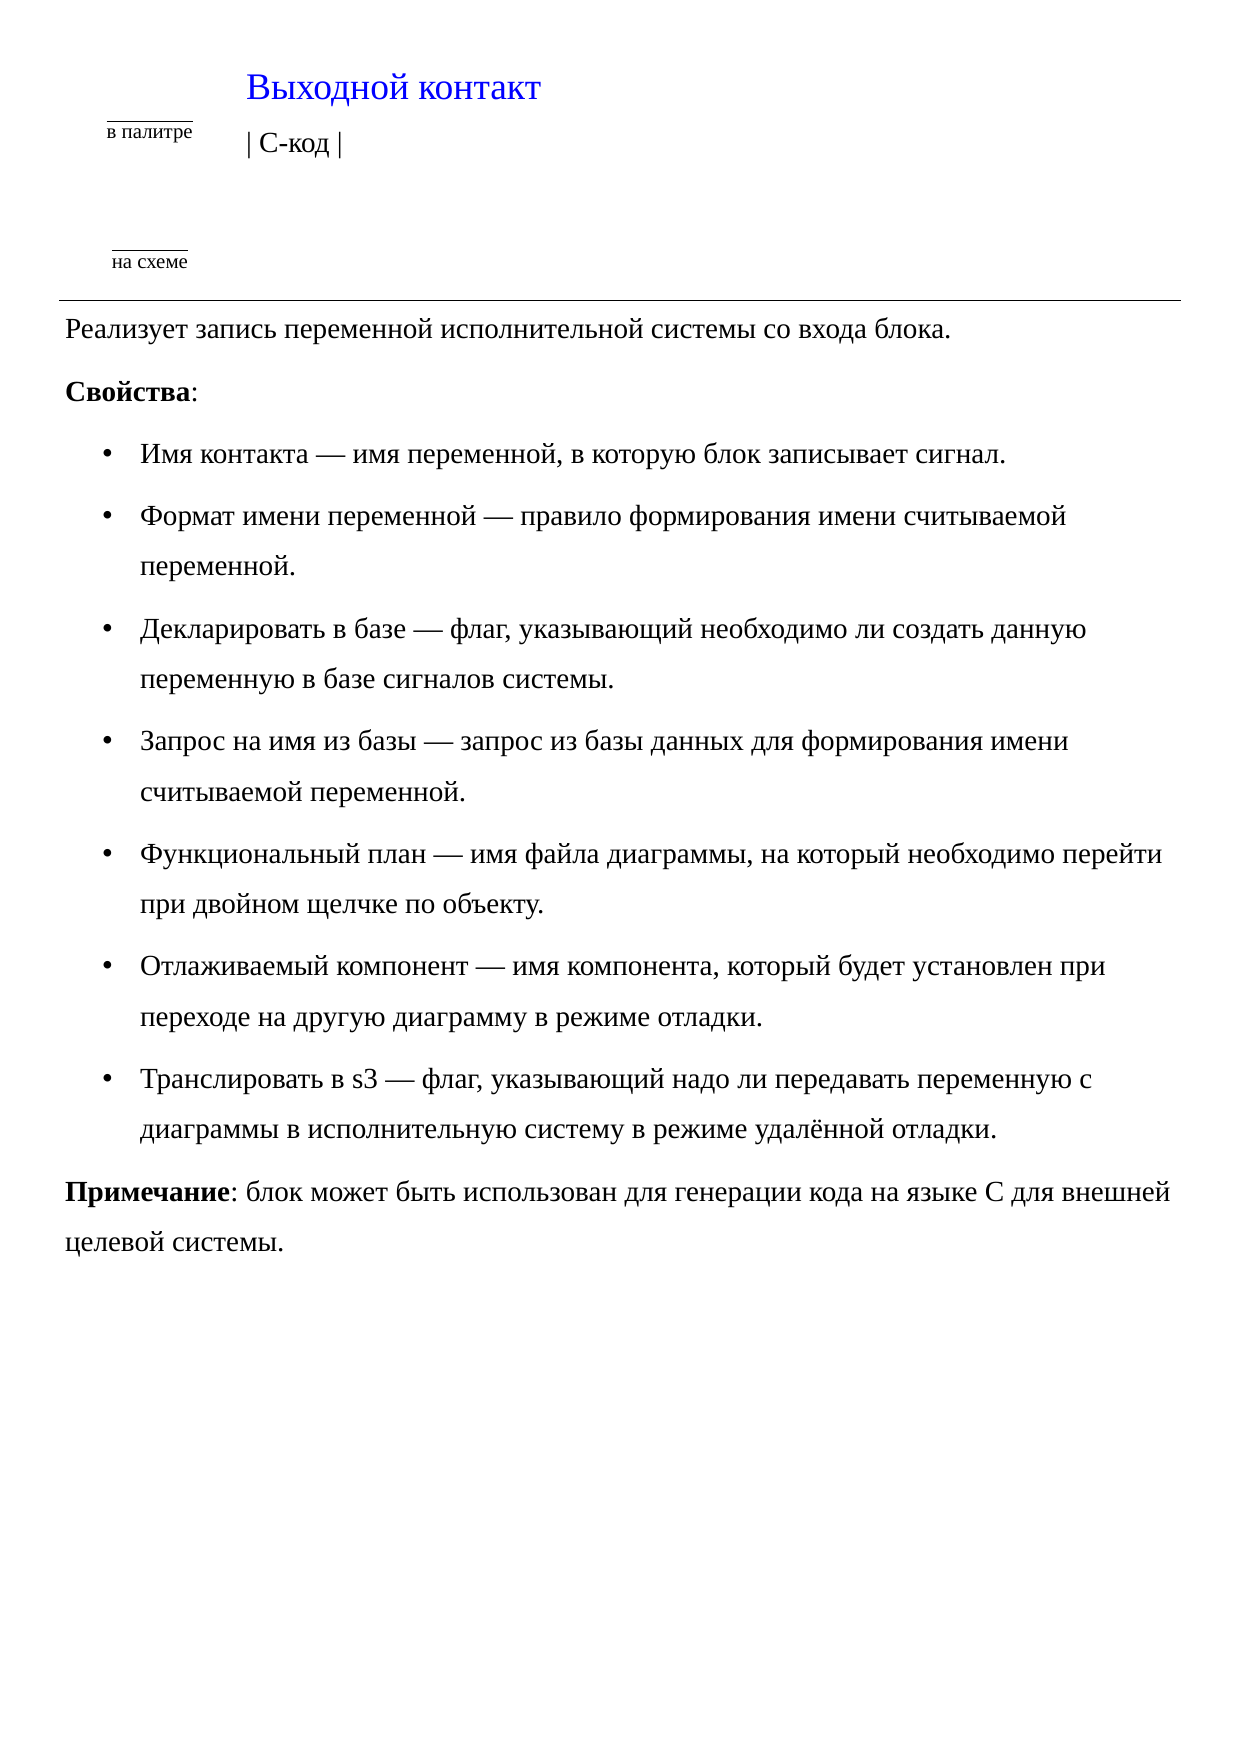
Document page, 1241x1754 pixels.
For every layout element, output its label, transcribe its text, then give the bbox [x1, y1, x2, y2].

table_cell [59, 171, 240, 243]
table_header Выходной контакт [240, 59, 1181, 114]
table_cell Реализует запись переменной исполнительной системы со входа блока. Свойства: Имя контакта — имя переменной, в которую блок записывает сигнал. Формат имени переменной — правило формирования имени считываемой переменной. Декларировать в базе — флаг, указывающий необходимо ли создать данную переменную в базе сигналов системы. Запрос на имя из базы — запрос из базы данных для формирования имени считываемой переменной. Функциональный план — имя файла диаграммы, на который необходимо перейти при двойном щелчке по объекту. Отлаживаемый компонент — имя компонента, который будет установлен при переходе на другую диаграмму в режиме отладки. Транслировать в s3 — флаг, указывающий надо ли передавать переменную с диаграммы в исполнительную систему в режиме удалённой отладки. Примечание: блок может быть использован для генерации кода на языке C для внешней целевой системы. [59, 301, 1181, 1269]
table_header [59, 59, 240, 114]
table_cell в палитре [59, 114, 240, 171]
table_cell на схеме [59, 243, 240, 300]
table_cell [240, 171, 1181, 243]
table_cell [240, 243, 1181, 300]
table_cell | C-код | [240, 114, 1181, 171]
